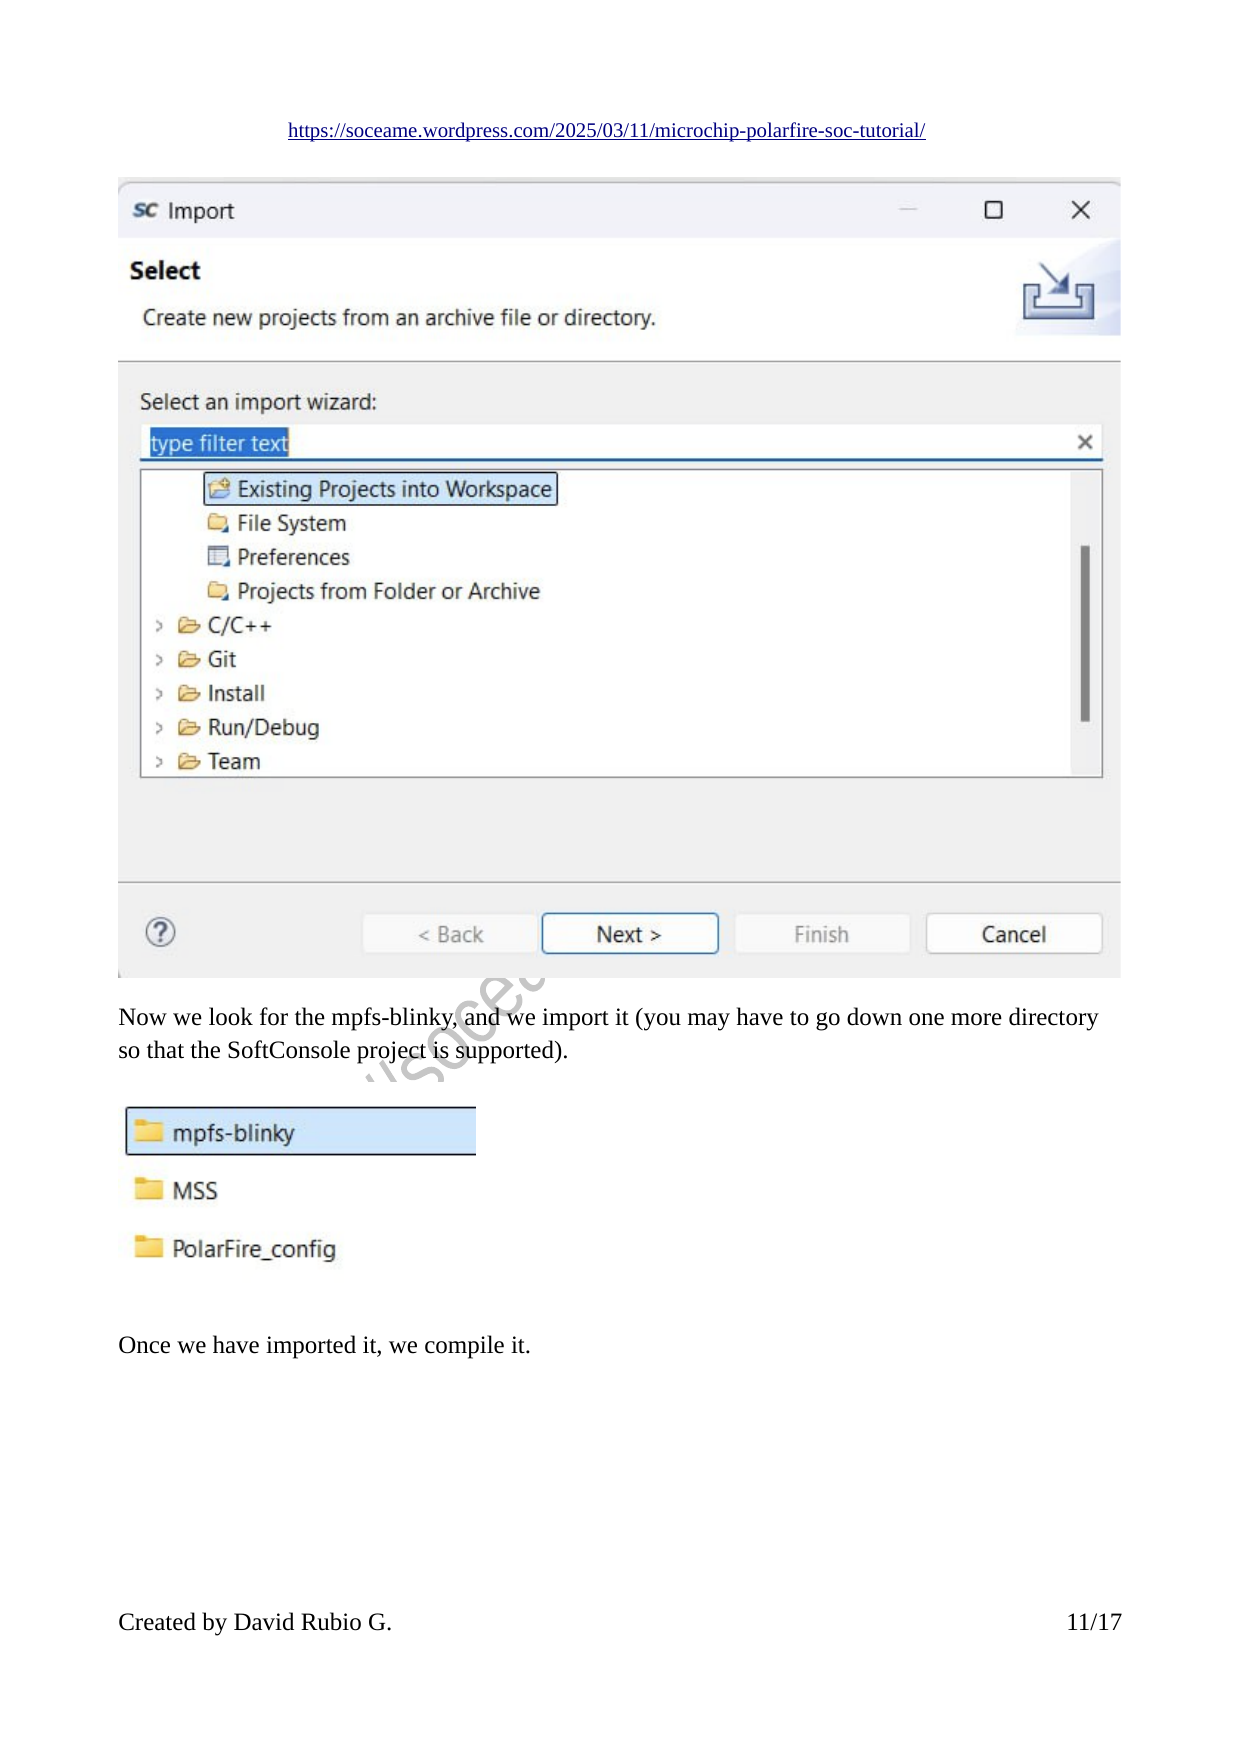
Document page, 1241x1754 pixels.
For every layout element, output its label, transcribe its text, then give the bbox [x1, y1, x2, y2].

picture [118, 1082, 476, 1306]
text Once we have imported it, we compile it. [118, 1330, 1122, 1359]
picture [118, 177, 1121, 978]
text Now we look for the mpfs-blinky, and we import it (you may have to go down one more directory so that the SoftConsole project is supported). [118, 1002, 1122, 1063]
